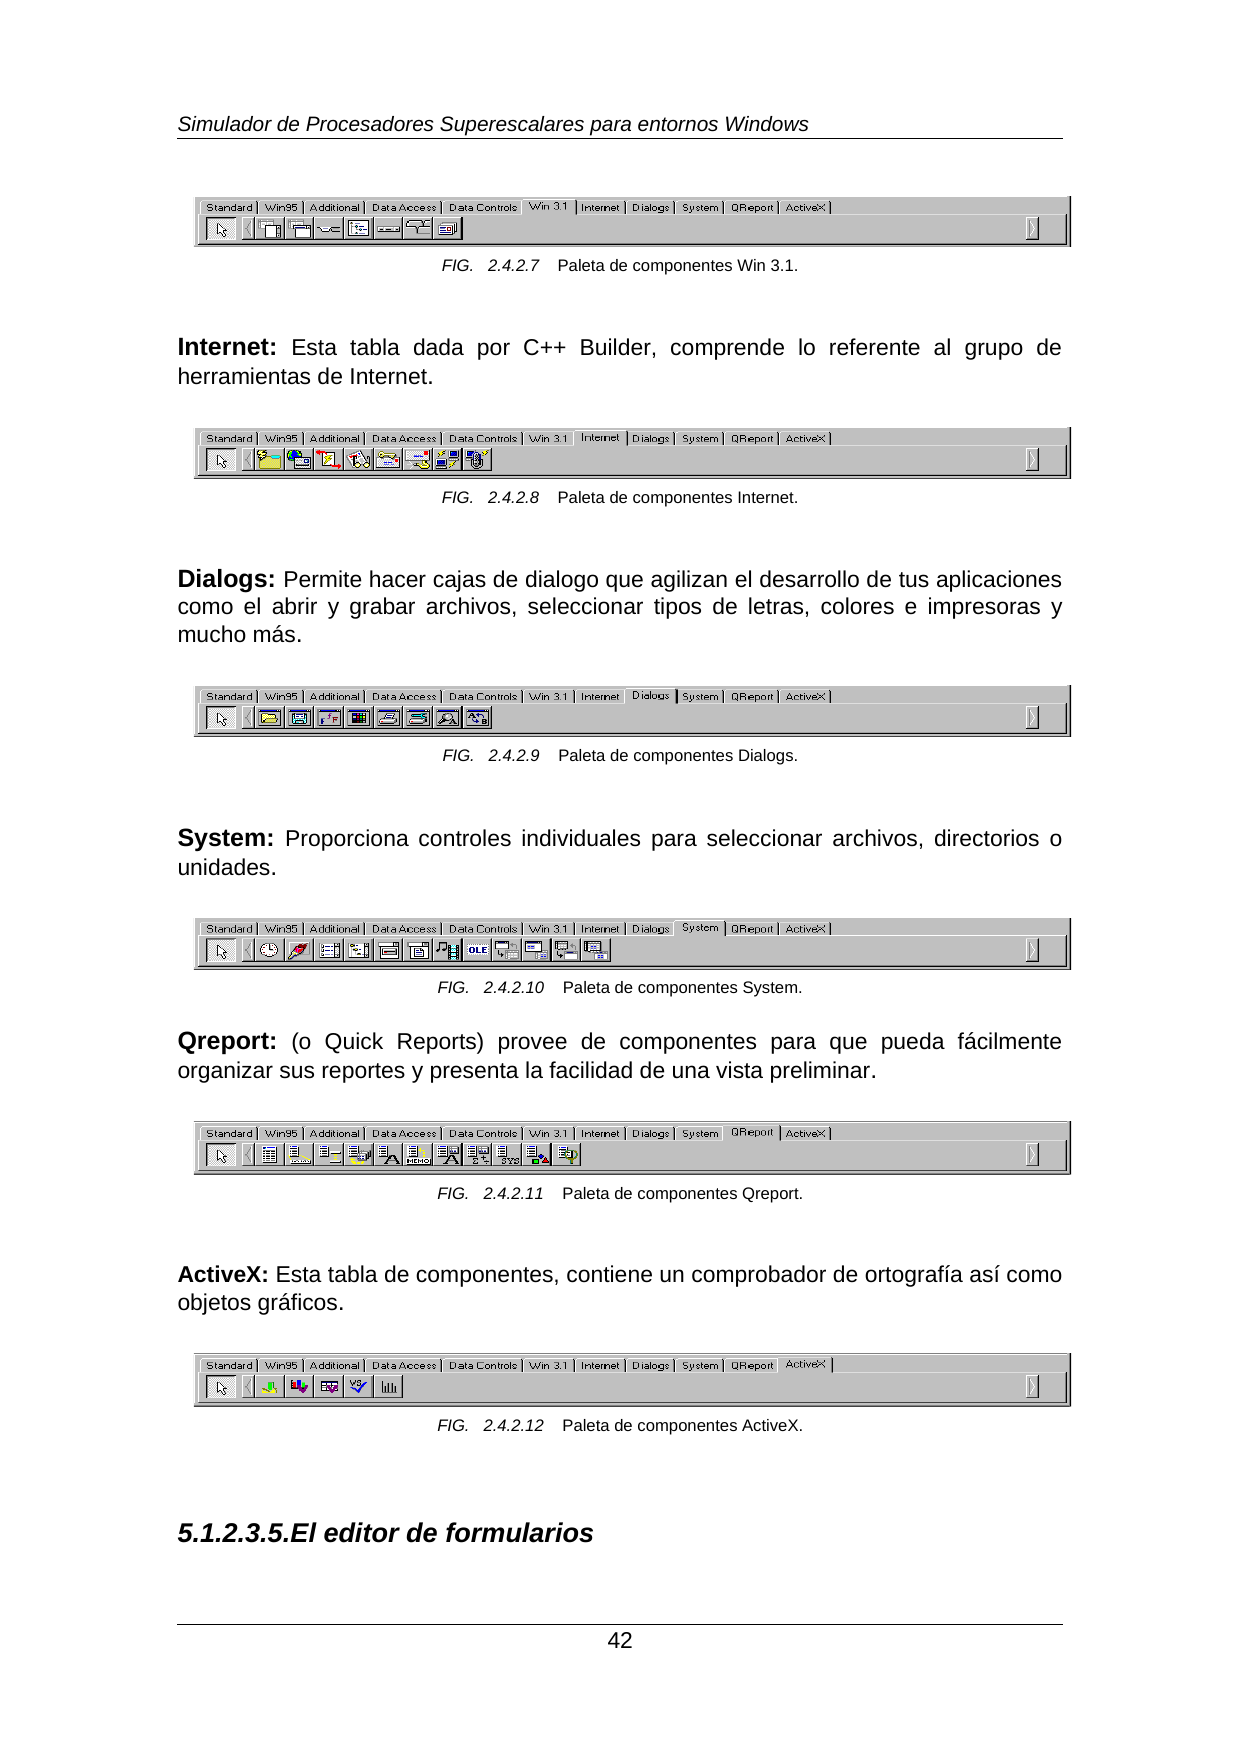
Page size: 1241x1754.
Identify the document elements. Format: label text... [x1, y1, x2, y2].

text FIG. 2.4.2.7 Paleta de componentes Win 3.1. [177, 255, 1063, 274]
text Qreport: (o Quick Reports) provee de componentes para que pueda fácilmente organizar sus reportes y presenta la facilidad de una vista preliminar. [177, 1026, 1063, 1084]
text FIG. 2.4.2.9 Paleta de componentes Dialogs. [177, 746, 1063, 765]
text Dialogs: Permite hacer cajas de dialogo que agilizan el desarrollo de tus aplicaciones como el abrir y grabar archivos, seleccionar tipos de letras, colores e impresoras y mucho más. [177, 564, 1063, 648]
text ActiveX: Esta tabla de componentes, contiene un comprobador de ortografía así como objetos gráficos. [177, 1261, 1063, 1316]
text FIG. 2.4.2.11 Paleta de componentes Qreport. [177, 1184, 1063, 1203]
text FIG. 2.4.2.12 Paleta de componentes ActiveX. [177, 1416, 1063, 1435]
picture [193, 1353, 1072, 1407]
picture [193, 196, 1072, 247]
text FIG. 2.4.2.10 Paleta de componentes System. [177, 978, 1063, 997]
picture [193, 427, 1072, 479]
text Internet: Esta tabla dada por C++ Builder, comprende lo referente al grupo de herramientas de Internet. [177, 332, 1063, 389]
text System: Proporciona controles individuales para seleccionar archivos, directorios o unidades. [177, 823, 1063, 880]
subtitle El editor de formularios [177, 1517, 1063, 1549]
text FIG. 2.4.2.8 Paleta de componentes Internet. [177, 487, 1063, 507]
picture [193, 1121, 1072, 1175]
picture [193, 685, 1072, 737]
picture [193, 918, 1072, 970]
